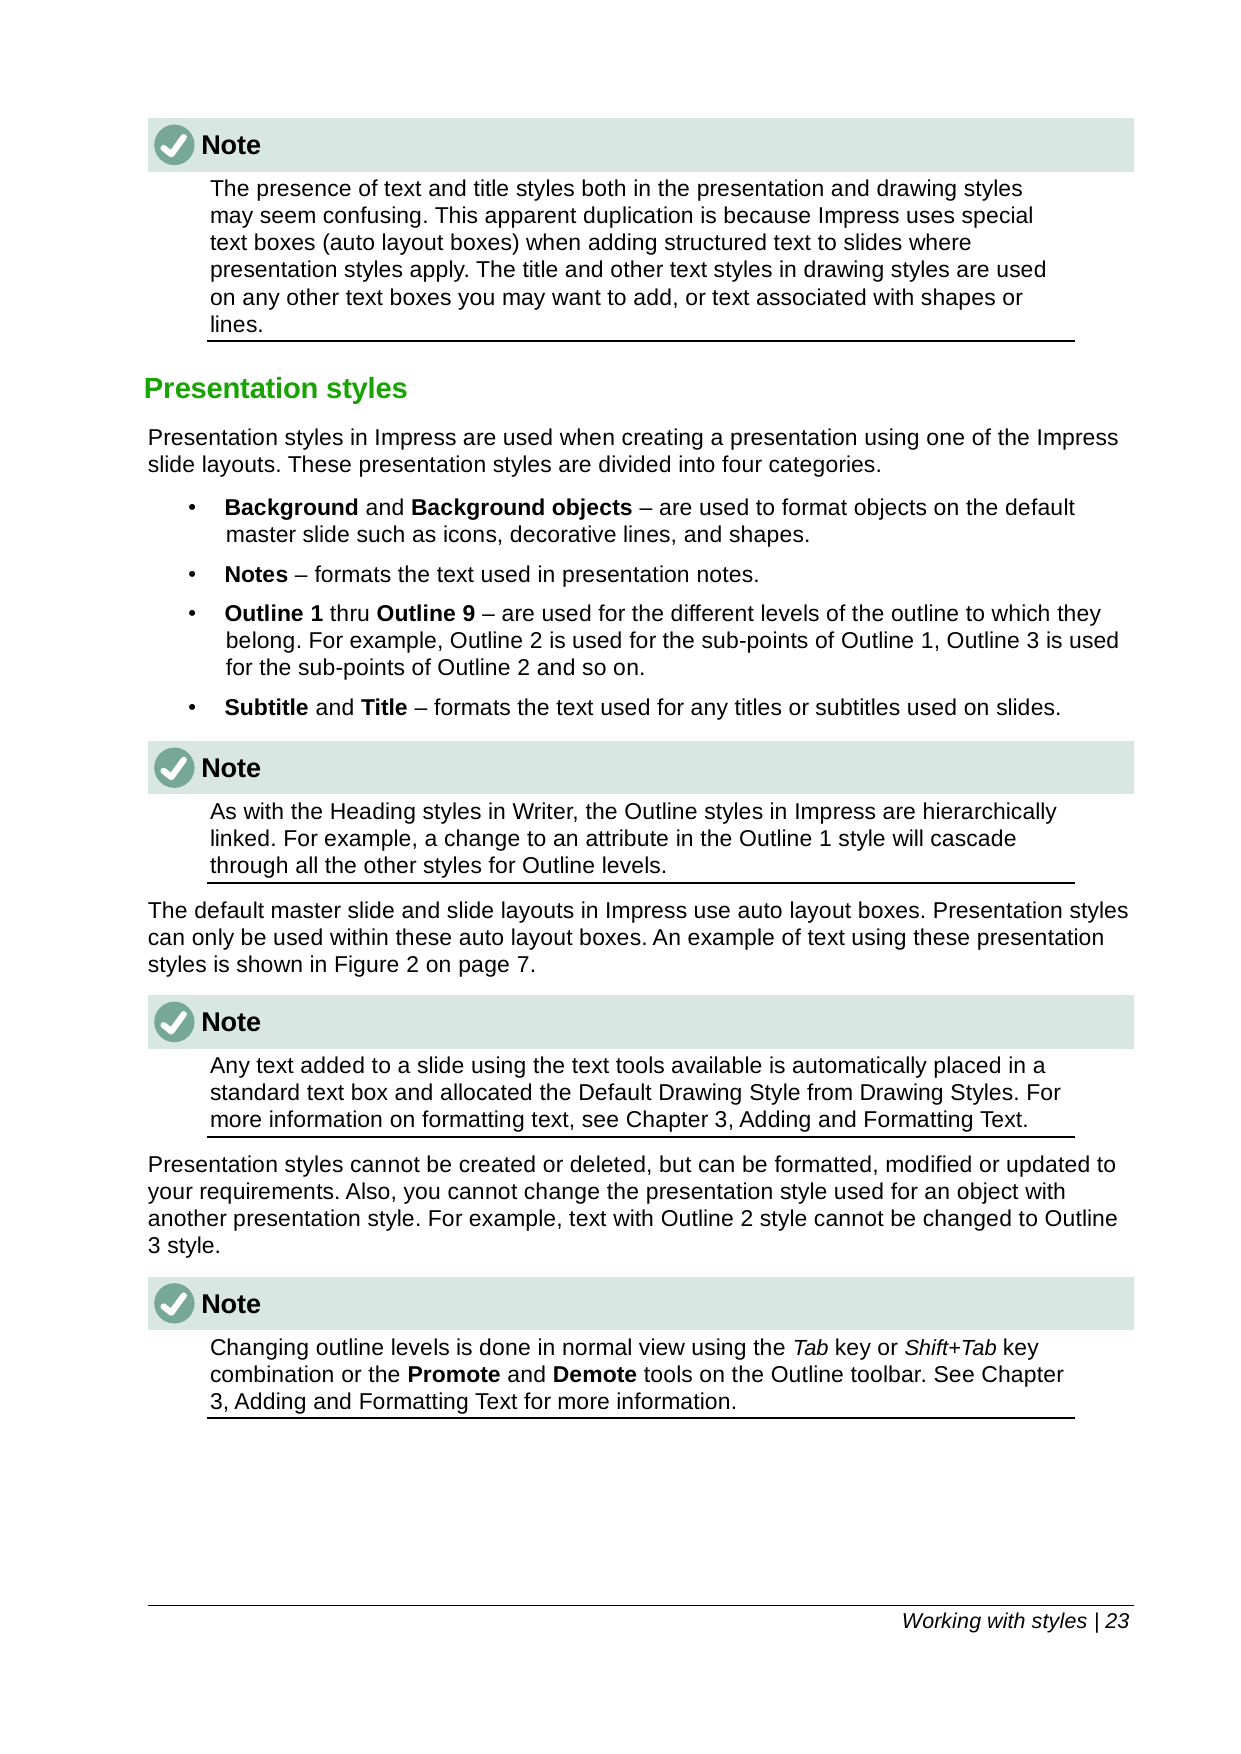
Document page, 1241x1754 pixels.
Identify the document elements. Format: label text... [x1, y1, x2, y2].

text Any text added to a slide using the text tools available is automatically placed in a standard text box and allocated the Default Drawing Style from Drawing Styles. For more information on formatting text, see Chapter 3, Adding and Formatting Text. [207, 1049, 1075, 1136]
list Background and Background objects – are used to format objects on the default master slide such as icons, decorative lines, and shapes. [185, 490, 1134, 547]
subtitle Presentation styles [143, 371, 1134, 405]
list Subtitle and Title – formats the text used for any titles or subtitles used on slides. [185, 690, 1134, 723]
subtitle Note [148, 995, 1134, 1049]
text The default master slide and slide layouts in Impress use auto layout boxes. Presentation styles can only be used within these auto layout boxes. An example of text using these presentation styles is shown in Figure 2 on page 7. [148, 896, 1134, 977]
subtitle Note [148, 118, 1134, 172]
text Presentation styles cannot be created or deleted, but can be formatted, modified or updated to your requirements. Also, you cannot change the presentation style used for an object with another presentation style. For example, text with Outline 2 style cannot be changed to Outline 3 style. [148, 1151, 1134, 1259]
list Outline 1 thru Outline 9 – are used for the different levels of the outline to which they belong. For example, Outline 2 is used for the sub-points of Outline 1, Outline 3 is used for the sub-points of Outline 2 and so on. [185, 597, 1134, 681]
text Changing outline levels is done in normal view using the Tab key or Shift+Tab key combination or the Promote and Demote tools on the Outline toolbar. See Chapter 3, Adding and Formatting Text for more information. [207, 1330, 1075, 1417]
list Notes – formats the text used in presentation notes. [185, 557, 1134, 587]
text Presentation styles in Impress are used when creating a presentation using one of the Impress slide layouts. These presentation styles are divided into four categories. [148, 424, 1134, 478]
subtitle Note [148, 1277, 1134, 1330]
subtitle Note [148, 741, 1134, 794]
text The presence of text and title styles both in the presentation and drawing styles may seem confusing. This apparent duplication is because Impress uses special text boxes (auto layout boxes) when adding structured text to slides where presentation styles apply. The title and other text styles in drawing styles are used on any other text boxes you may want to add, or text associated with shapes or lines. [207, 172, 1075, 340]
text As with the Heading styles in Writer, the Outline styles in Impress are hierarchically linked. For example, a change to an attribute in the Outline 1 style will cascade through all the other styles for Outline levels. [207, 794, 1075, 882]
